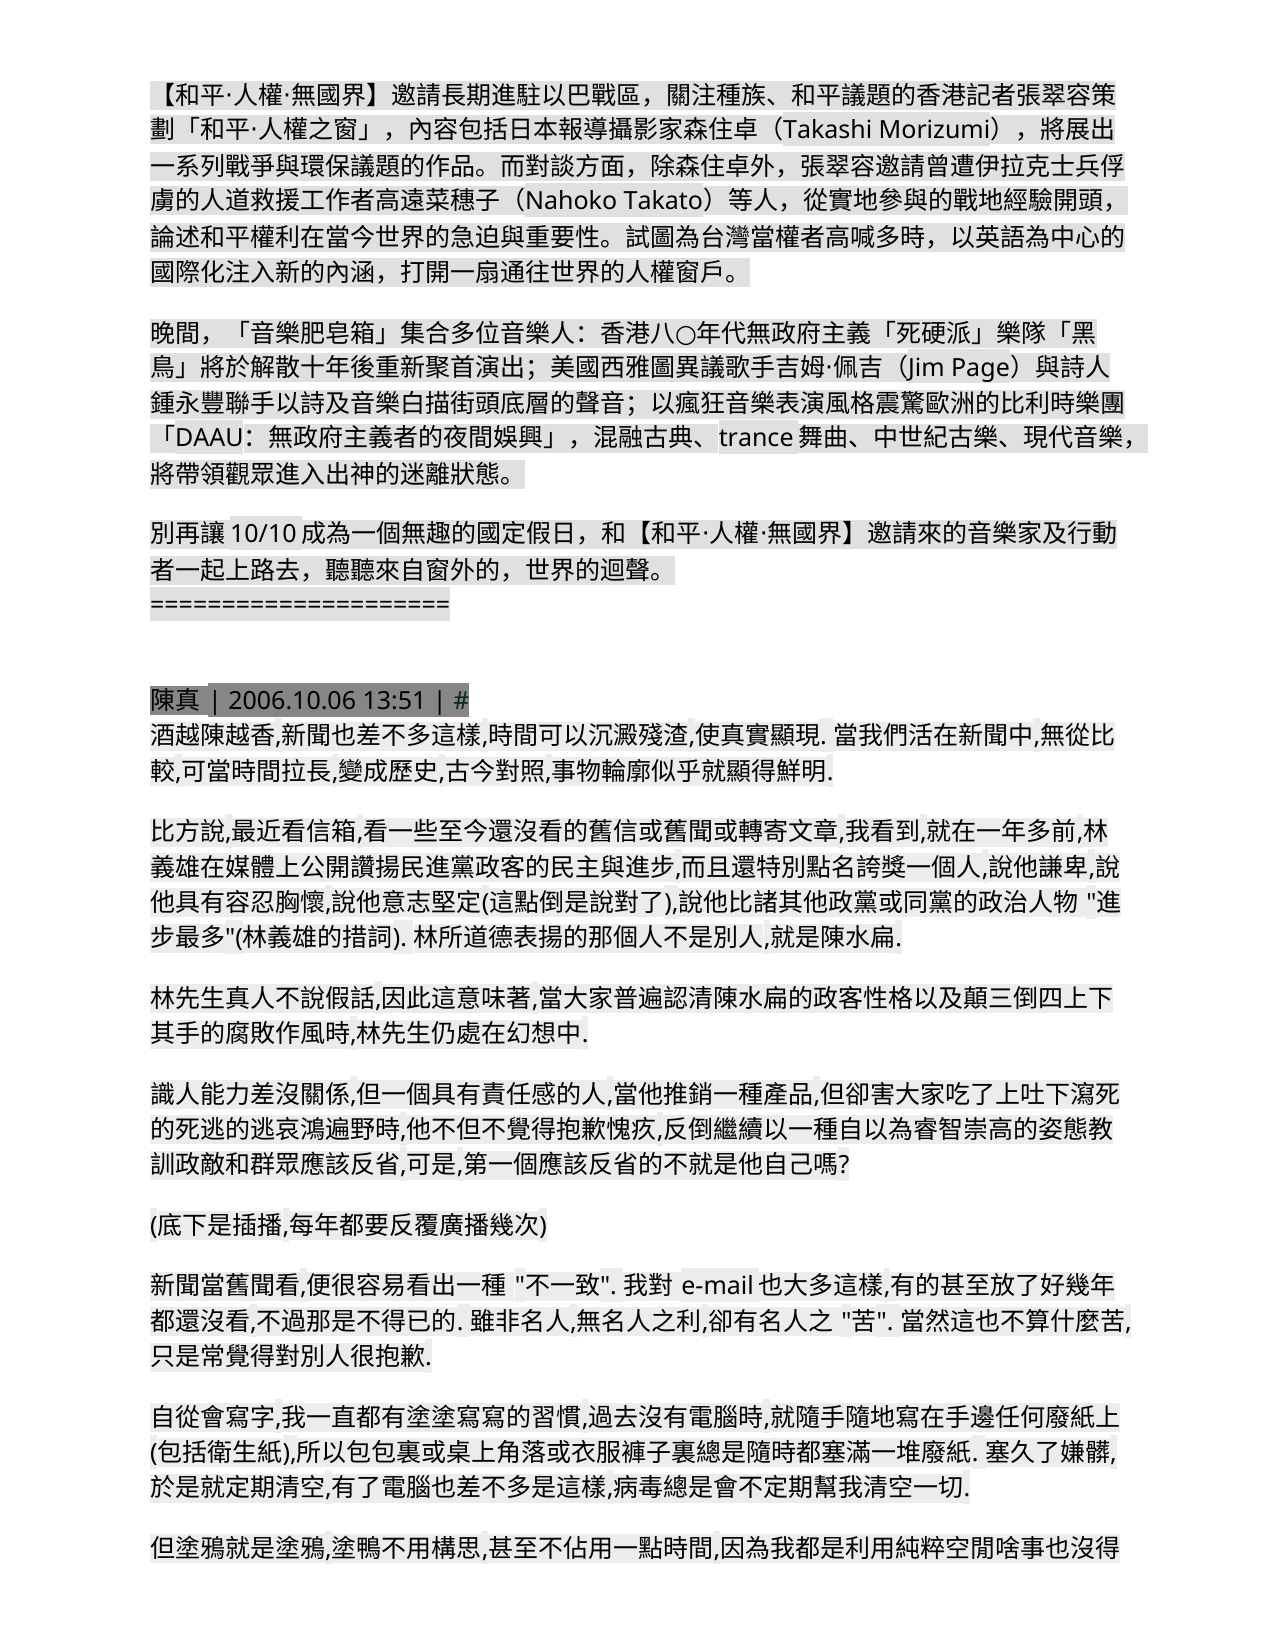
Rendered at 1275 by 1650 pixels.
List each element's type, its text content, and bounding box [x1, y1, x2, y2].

text 林先生真人不說假話,因此這意味著,當大家普遍認清陳水扁的政客性格以及顛三倒四上下其手的腐敗作風時,林先生仍處在幻想中. [150, 979, 1125, 1050]
text 新聞當舊聞看,便很容易看出一種 "不一致". 我對 e-mail也大多這樣,有的甚至放了好幾年都還沒看,不過那是不得已的. 雖非名人,無名人之利,卻有名人之 "苦". 當然這也不算什麼苦,只是常覺得對別人很抱歉. [150, 1267, 1125, 1373]
text 酒越陳越香,新聞也差不多這樣,時間可以沉澱殘渣,使真實顯現. 當我們活在新聞中,無從比較,可當時間拉長,變成歷史,古今對照,事物輪廓似乎就顯得鮮明. [150, 717, 1125, 787]
text 識人能力差沒關係,但一個具有責任感的人,當他推銷一種產品,但卻害大家吃了上吐下瀉死的死逃的逃哀鴻遍野時,他不但不覺得抱歉愧疚,反倒繼續以一種自以為睿智崇高的姿態教訓政敵和群眾應該反省,可是,第一個應該反省的不就是他自己嗎? [150, 1075, 1125, 1181]
text 別再讓10/10成為一個無趣的國定假日，和【和平‧人權‧無國界】邀請來的音樂家及行動者一起上路去，聽聽來自窗外的，世界的迴聲。 ===================== [150, 514, 1125, 656]
text 但塗鴉就是塗鴉,塗鴨不用構思,甚至不佔用一點時間,因為我都是利用純粹空閒啥事也沒得 [150, 1529, 1125, 1564]
text 晚間，「音樂肥皂箱」集合多位音樂人：香港八○年代無政府主義「死硬派」樂隊「黑鳥」將於解散十年後重新聚首演出；美國西雅圖異議歌手吉姆‧佩吉（Jim Page）與詩人鍾永豐聯手以詩及音樂白描街頭底層的聲音；以瘋狂音樂表演風格震驚歐洲的比利時樂團「DAAU：無政府主義者的夜間娛興」，混融古典、trance舞曲、中世紀古樂、現代音樂，將帶領觀眾進入出神的迷離狀態。 [150, 312, 1125, 489]
text 陳真 | 2006.10.06 13:51 | # [150, 681, 1125, 717]
text 自從會寫字,我一直都有塗塗寫寫的習慣,過去沒有電腦時,就隨手隨地寫在手邊任何廢紙上(包括衛生紙),所以包包裏或桌上角落或衣服褲子裏總是隨時都塞滿一堆廢紙. 塞久了嫌髒,於是就定期清空,有了電腦也差不多是這樣,病毒總是會不定期幫我清空一切. [150, 1398, 1125, 1504]
text (底下是插播,每年都要反覆廣播幾次) [150, 1206, 1125, 1242]
text 比方說,最近看信箱,看一些至今還沒看的舊信或舊聞或轉寄文章,我看到,就在一年多前,林義雄在媒體上公開讚揚民進黨政客的民主與進步,而且還特別點名誇獎一個人,說他謙卑,說他具有容忍胸懷,說他意志堅定(這點倒是說對了),說他比諸其他政黨或同黨的政治人物 "進步最多"(林義雄的措詞). 林所道德表揚的那個人不是別人,就是陳水扁. [150, 812, 1125, 954]
text 【和平‧人權‧無國界】邀請長期進駐以巴戰區，關注種族、和平議題的香港記者張翠容策劃「和平‧人權之窗」，內容包括日本報導攝影家森住卓（Takashi Morizumi），將展出一系列戰爭與環保議題的作品。而對談方面，除森住卓外，張翠容邀請曾遭伊拉克士兵俘虜的人道救援工作者高遠菜穗子（Nahoko Takato）等人，從實地參與的戰地經驗開頭，論述和平權利在當今世界的急迫與重要性。試圖為台灣當權者高喊多時，以英語為中心的國際化注入新的內涵，打開一扇通往世界的人權窗戶。 [150, 75, 1125, 287]
